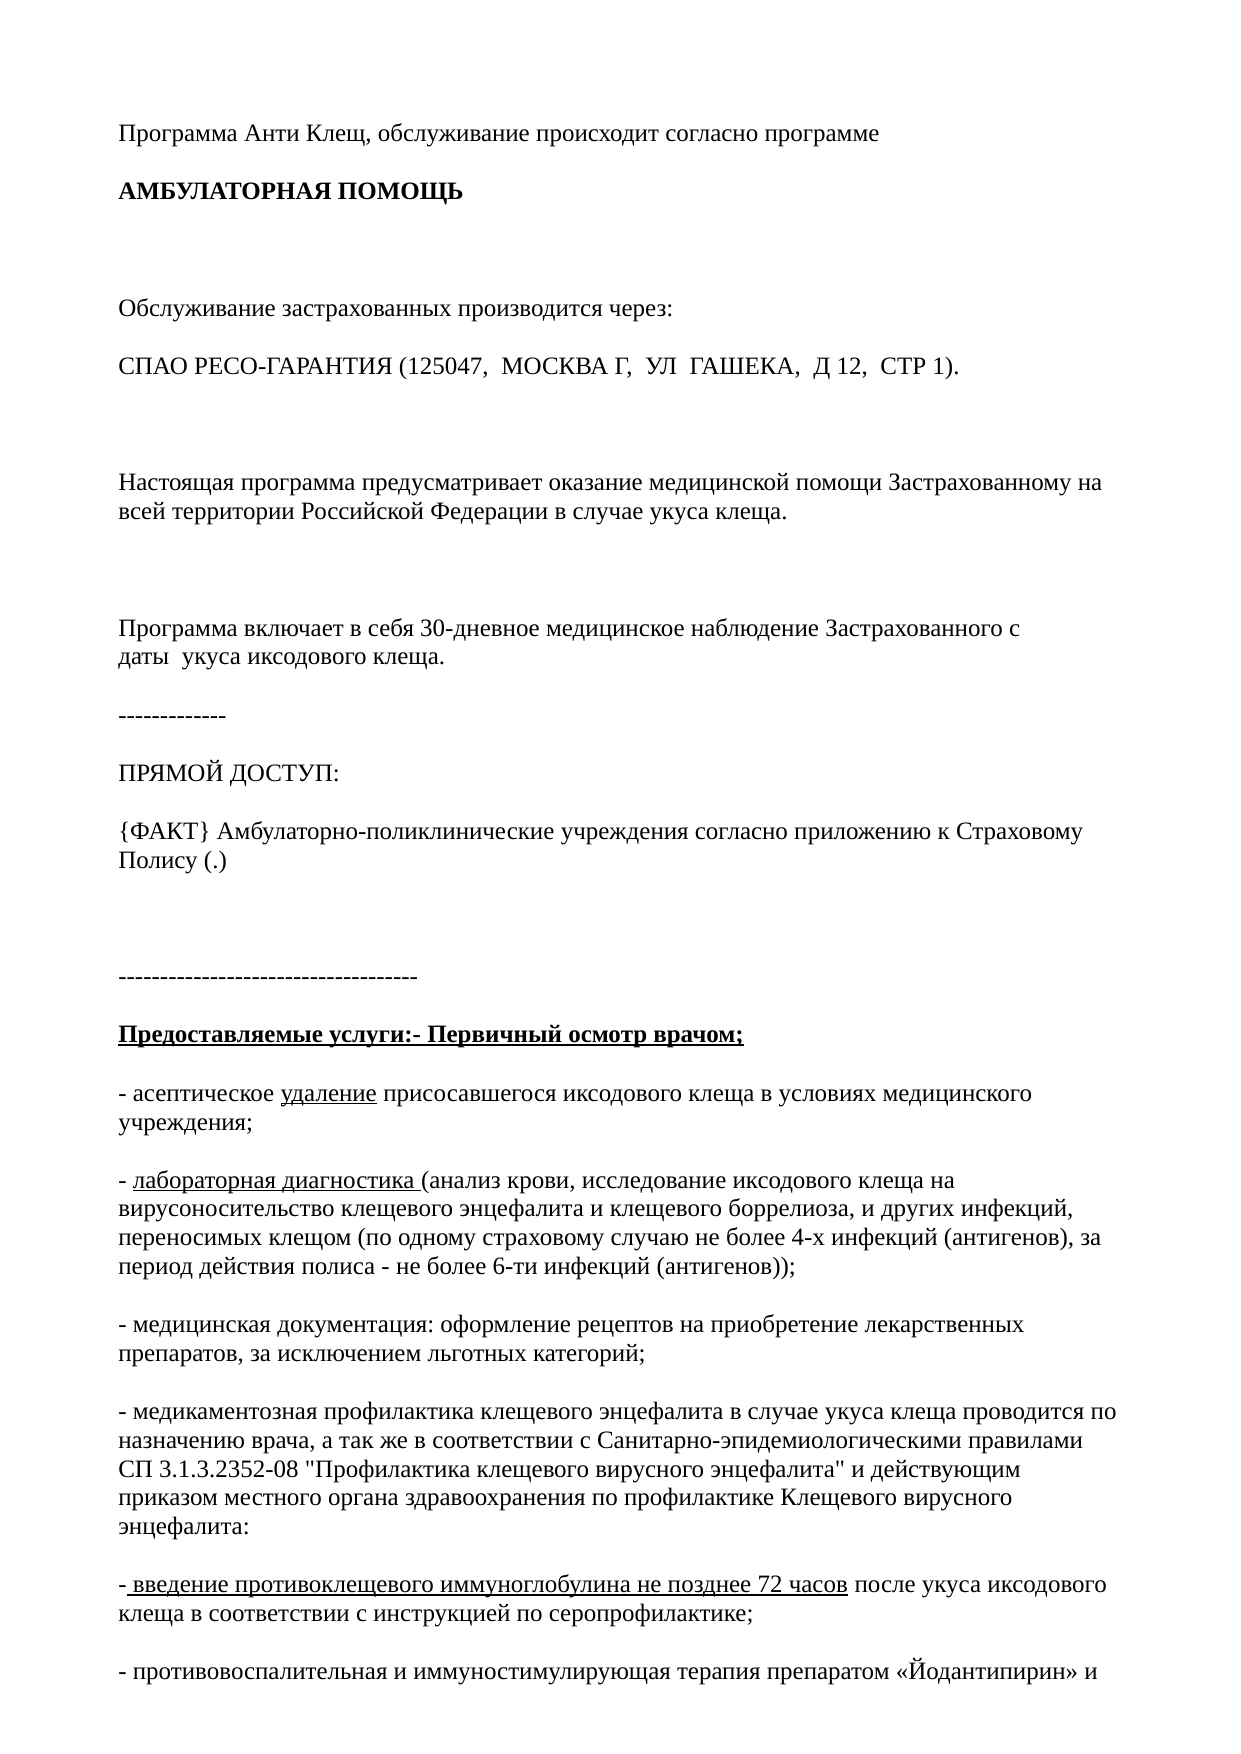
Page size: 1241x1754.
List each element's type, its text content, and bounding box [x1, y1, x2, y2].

table_header Программа Анти Клещ, обслуживание происходит согласно программе АМБУЛАТОРНАЯ ПОМОЩЬ Обслуживание застрахованных производится через: СПАО РЕСО-ГАРАНТИЯ (125047, МОСКВА Г, УЛ ГАШЕКА, Д 12, СТР 1). Настоящая программа предусматривает оказание медицинской помощи Застрахованному на всей территории Российской Федерации в случае укуса клеща. Программа включает в себя 30-дневное медицинское наблюдение Застрахованного с даты укуса иксодового клеща. ------------- ПРЯМОЙ ДОСТУП: {ФАКТ} Амбулаторно-поликлинические учреждения согласно приложению к Страховому Полису (.) ------------------------------------ Предоставляемые услуги:- Первичный осмотр врачом; - асептическое удаление присосавшегося иксодового клеща в условиях медицинского учреждения; - лабораторная диагностика (анализ крови, исследование иксодового клеща на вирусоносительство клещевого энцефалита и клещевого боррелиоза, и других инфекций, переносимых клещом (по одному страховому случаю не более 4-х инфекций (антигенов), за период действия полиса - не более 6-ти инфекций (антигенов)); - медицинская документация: оформление рецептов на приобретение лекарственных препаратов, за исключением льготных категорий; - медикаментозная профилактика клещевого энцефалита в случае укуса клеща проводится по назначению врача, а так же в соответствии с Санитарно-эпидемиологическими правилами СП 3.1.3.2352-08 "Профилактика клещевого вирусного энцефалита" и действующим приказом местного органа здравоохранения по профилактике Клещевого вирусного энцефалита: - введение противоклещевого иммуноглобулина не позднее 72 часов после укуса иксодового клеща в соответствии с инструкцией по серопрофилактике; - противовоспалительная и иммуностимулирующая терапия препаратом «Йодантипирин» и другими лекарственными препаратами, разрешенными к применению Министерством здравоохранения РФ; - оплата лекарственных препаратов, приобретаемых в аптеке по рецепту врача не позднее 72х часов с момента укуса клещом (за исключением льготных рецептов) для профилактики: клещевого энцефалита: - противоклещевой Иммуноглобулин или Йодантипирин, в случае непроведения медикаментозной профилактики Застрахованного при обращении в ЛПУ; - клещевого боррелиоза (только при положительном результате лабораторного исследования клеща или крови на боррелиоз) - препараты МНН «Доксициклин» для взрослых, на сумму, не превышающую 100 руб. за один курс и антибактериальные препараты для детей, на сумму, не превышающую 200 руб. за один курс; - однократная консультация врача-инфекциониста в течение 30 дней с даты укуса клеща в случае возникновения симптомов заболевания Клещевым энцефалитом или Клещевым боррелиозом (при условии своевременного проведения медикаментозной профилактики после укуса) Отправлено из мобильной Почты Mail.Ru среда, 7 июня 2017 г., 19:28 +0300 от Регистратура <reglenivka@medswiss.ru>: Андрей Владимирович, добрый день. В Ресо появились сезонные ограниченные страховки "Ресо - Клещ" для людей, не застрахованных дополнительно по программе ДМС. Возможно ли нас проинформировать о программе и каков алгоритм наших действий при обращении пациентов? Спасибо. [118, 118, 1123, 1636]
